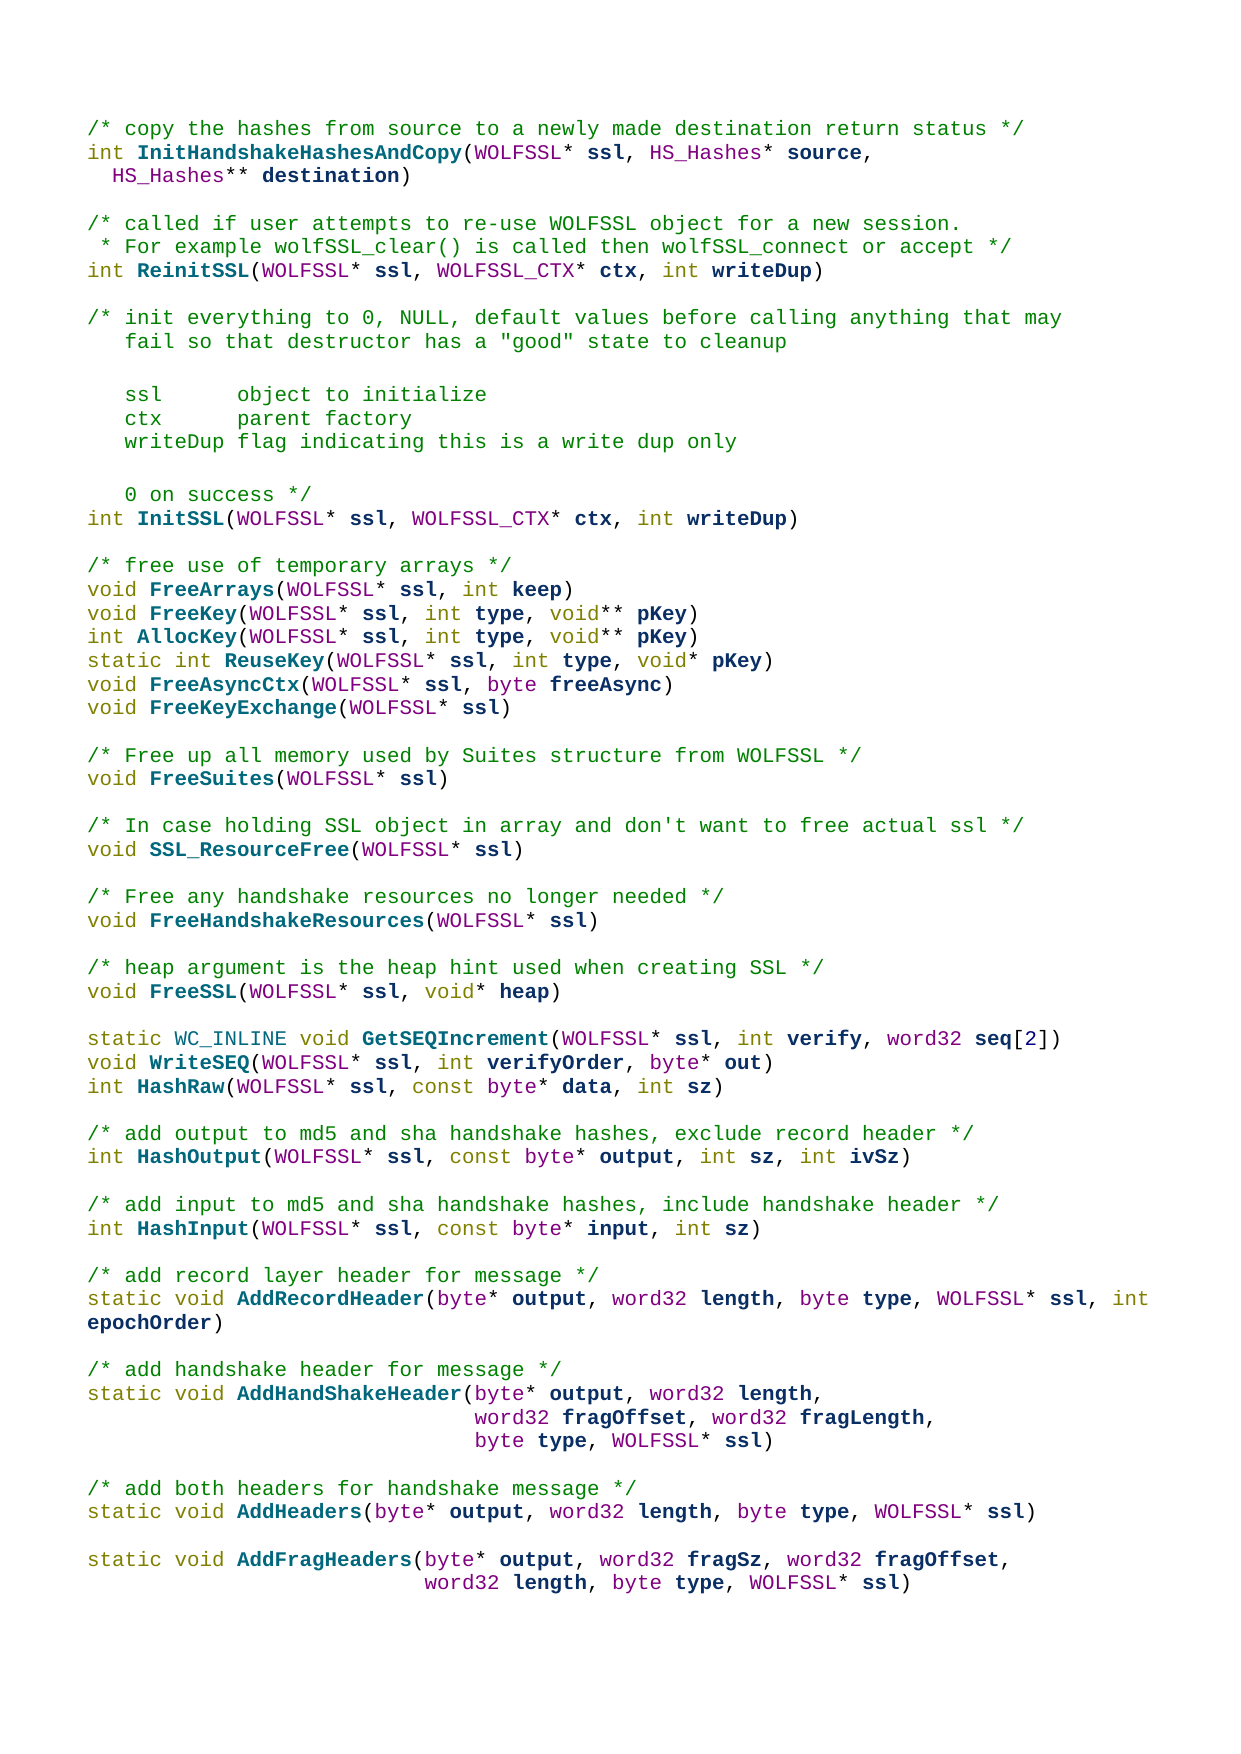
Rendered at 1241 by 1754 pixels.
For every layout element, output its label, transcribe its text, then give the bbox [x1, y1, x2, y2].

text /* free use of temporary arrays */ [87, 555, 1175, 579]
text void FreeSSL(WOLFSSL* ssl, void* heap) [87, 981, 1175, 1005]
text /* add input to md5 and sha handshake hashes, include handshake header */ [87, 1194, 1175, 1217]
text int InitSSL(WOLFSSL* ssl, WOLFSSL_CTX* ctx, int writeDup) [87, 508, 1175, 532]
text /* heap argument is the heap hint used when creating SSL */ [87, 957, 1175, 981]
text void WriteSEQ(WOLFSSL* ssl, int verifyOrder, byte* out) [87, 1052, 1175, 1076]
text /* add both headers for handshake message */ [87, 1478, 1175, 1501]
text int ReinitSSL(WOLFSSL* ssl, WOLFSSL_CTX* ctx, int writeDup) [87, 260, 1175, 284]
text /* Free any handshake resources no longer needed */ [87, 886, 1175, 910]
text int HashInput(WOLFSSL* ssl, const byte* input, int sz) [87, 1217, 1175, 1241]
text /* called if user attempts to re-use WOLFSSL object for a new session. [87, 213, 1175, 236]
text static void AddHeaders(byte* output, word32 length, byte type, WOLFSSL* ssl) [87, 1501, 1175, 1525]
text static int ReuseKey(WOLFSSL* ssl, int type, void* pKey) [87, 650, 1175, 674]
text void FreeKeyExchange(WOLFSSL* ssl) [87, 697, 1175, 721]
text void FreeSuites(WOLFSSL* ssl) [87, 768, 1175, 792]
text void SSL_ResourceFree(WOLFSSL* ssl) [87, 839, 1175, 863]
text word32 fragOffset, word32 fragLength, [87, 1407, 1175, 1430]
text ssl object to initialize [87, 384, 1175, 408]
text void FreeAsyncCtx(WOLFSSL* ssl, byte freeAsync) [87, 674, 1175, 697]
text static void AddFragHeaders(byte* output, word32 fragSz, word32 fragOffset, [87, 1548, 1175, 1572]
text static WC_INLINE void GetSEQIncrement(WOLFSSL* ssl, int verify, word32 seq[2]) [87, 1028, 1175, 1052]
text /* Free up all memory used by Suites structure from WOLFSSL */ [87, 744, 1175, 768]
text ctx parent factory [87, 408, 1175, 431]
text void FreeHandshakeResources(WOLFSSL* ssl) [87, 910, 1175, 934]
text /* init everything to 0, NULL, default values before calling anything that may [87, 307, 1175, 331]
text word32 length, byte type, WOLFSSL* ssl) [87, 1572, 1175, 1596]
text fail so that destructor has a "good" state to cleanup [87, 331, 1175, 354]
text /* add output to md5 and sha handshake hashes, exclude record header */ [87, 1123, 1175, 1147]
text int HashRaw(WOLFSSL* ssl, const byte* data, int sz) [87, 1076, 1175, 1099]
text HS_Hashes** destination) [87, 165, 1175, 189]
text int InitHandshakeHashesAndCopy(WOLFSSL* ssl, HS_Hashes* source, [87, 142, 1175, 165]
text /* In case holding SSL object in array and don't want to free actual ssl */ [87, 816, 1175, 839]
text writeDup flag indicating this is a write dup only [87, 431, 1175, 455]
text /* add handshake header for message */ [87, 1359, 1175, 1383]
text static void AddRecordHeader(byte* output, word32 length, byte type, WOLFSSL* ssl, int epochOrder) [87, 1288, 1175, 1336]
text 0 on success */ [87, 484, 1175, 508]
text /* add record layer header for message */ [87, 1265, 1175, 1288]
text void FreeKey(WOLFSSL* ssl, int type, void** pKey) [87, 603, 1175, 626]
text int HashOutput(WOLFSSL* ssl, const byte* output, int sz, int ivSz) [87, 1147, 1175, 1170]
text * For example wolfSSL_clear() is called then wolfSSL_connect or accept */ [87, 236, 1175, 260]
text void FreeArrays(WOLFSSL* ssl, int keep) [87, 579, 1175, 603]
text byte type, WOLFSSL* ssl) [87, 1430, 1175, 1454]
text int AllocKey(WOLFSSL* ssl, int type, void** pKey) [87, 626, 1175, 650]
text /* copy the hashes from source to a newly made destination return status */ [87, 118, 1175, 142]
text static void AddHandShakeHeader(byte* output, word32 length, [87, 1383, 1175, 1407]
